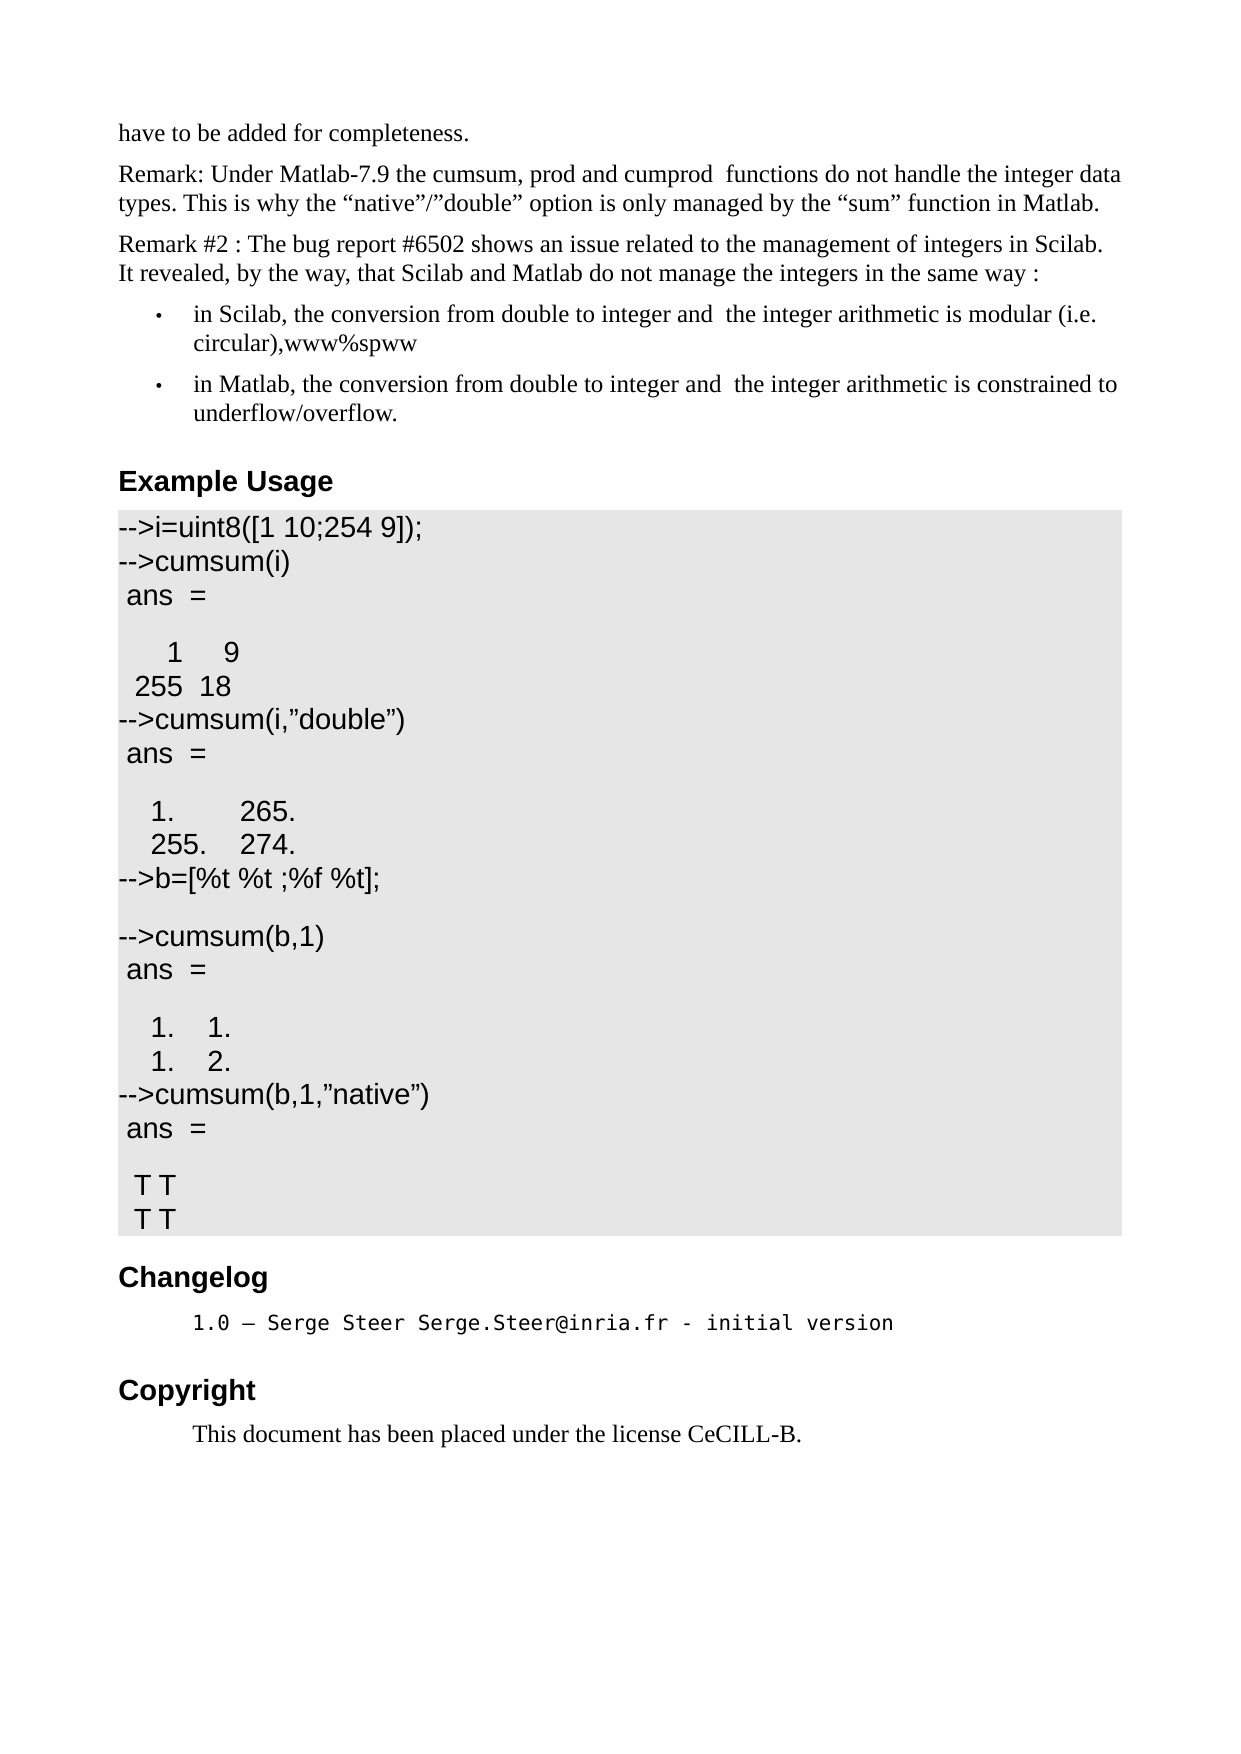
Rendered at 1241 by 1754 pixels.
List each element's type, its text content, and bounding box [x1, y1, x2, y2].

subtitle Changelog [118, 1261, 1122, 1294]
text T T [118, 1168, 1122, 1202]
text -->b=[%t %t ;%f %t]; [118, 861, 1122, 894]
list in Scilab, the conversion from double to integer and the integer arithmetic is modular (i.e. circular),www%spww [156, 299, 1122, 357]
text -->cumsum(i) [118, 544, 1122, 577]
text 255. 274. [118, 827, 1122, 861]
subtitle Copyright [118, 1373, 1122, 1406]
text ans = [118, 736, 1122, 769]
text -->cumsum(b,1,”native”) [118, 1077, 1122, 1111]
text 255 18 [118, 669, 1122, 702]
text have to be added for completeness. [118, 118, 1122, 147]
text 1. 265. [118, 794, 1122, 827]
text 1. 1. [118, 1010, 1122, 1043]
text Remark: Under Matlab-7.9 the cumsum, prod and cumprod functions do not handle the integer data types. This is why the “native”/”double” option is only managed by the “sum” function in Matlab. [118, 159, 1122, 217]
subtitle Example Usage [118, 464, 1122, 498]
list in Matlab, the conversion from double to integer and the integer arithmetic is constrained to underflow/overflow. [156, 369, 1122, 427]
text T T [118, 1202, 1122, 1236]
text 1.0 – Serge Steer Serge.Steer@inria.fr - initial version [118, 1307, 1122, 1335]
text -->cumsum(i,”double”) [118, 702, 1122, 736]
text Remark #2 : The bug report #6502 shows an issue related to the management of integers in Scilab. It revealed, by the way, that Scilab and Matlab do not manage the integers in the same way : [118, 229, 1122, 287]
text ans = [118, 952, 1122, 986]
text ans = [118, 1111, 1122, 1144]
text ans = [118, 577, 1122, 611]
text 1. 2. [118, 1043, 1122, 1077]
text -->cumsum(b,1) [118, 919, 1122, 952]
text 1 9 [118, 635, 1122, 669]
text -->i=uint8([1 10;254 9]); [118, 510, 1122, 544]
text This document has been placed under the license CeCILL-B. [118, 1419, 1122, 1448]
